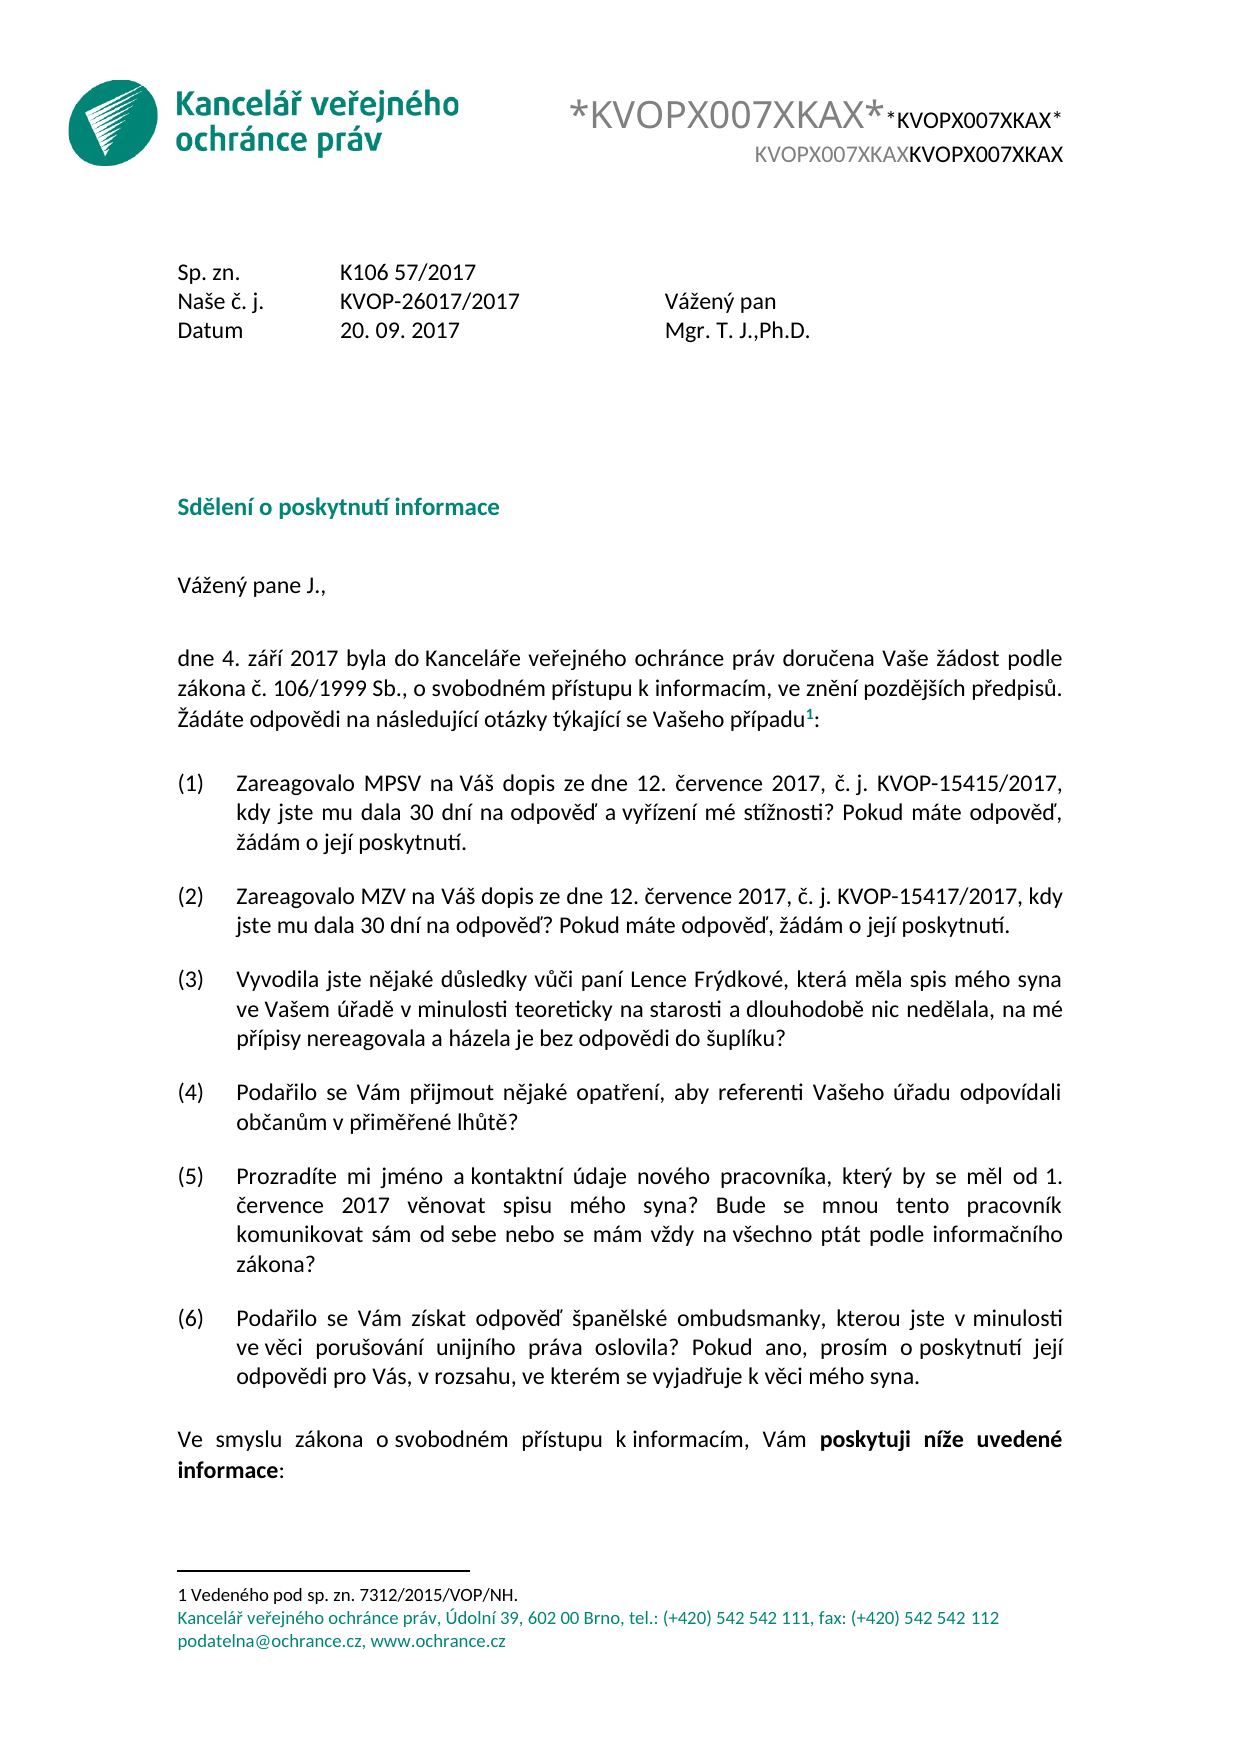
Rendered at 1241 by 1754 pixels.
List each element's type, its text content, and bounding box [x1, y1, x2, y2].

text dne 4. září 2017 byla do Kanceláře veřejného ochránce práv doručena Vaše žádost podle zákona č. 106/1999 Sb., o svobodném přístupu k informacím, ve znění pozdějších předpisů. Žádáte odpovědi na následující otázky týkající se Vašeho případu: [177, 643, 1063, 733]
table_header K106 57/2017 KVOP-26017/2017 20. 09. 2017 [340, 198, 664, 491]
text Vedeného pod sp. zn. 7312/2015/VOP/NH. [177, 1583, 1063, 1606]
list Vyvodila jste nějaké důsledky vůči paní Lence Frýdkové, která měla spis mého syna ve Vašem úřadě v minulosti teoreticky na starosti a dlouhodobě nic nedělala, na mé přípisy nereagovala a házela je bez odpovědi do šuplíku? [177, 964, 1063, 1052]
list Prozradíte mi jméno a kontaktní údaje nového pracovníka, který by se měl od 1. července 2017 věnovat spisu mého syna? Bude se mnou tento pracovník komunikovat sám od sebe nebo se mám vždy na všechno ptát podle informačního zákona? [177, 1161, 1063, 1278]
list Podařilo se Vám získat odpověď španělské ombudsmanky, kterou jste v minulosti ve věci porušování unijního práva oslovila? Pokud ano, prosím o poskytnutí její odpovědi pro Vás, v rozsahu, ve kterém se vyjadřuje k věci mého syna. [177, 1303, 1063, 1391]
text Vážený pane J., [177, 570, 1063, 599]
subtitle Sdělení o poskytnutí informace [177, 491, 1063, 521]
table_header Vážený pan Mgr. T. J.,Ph.D. [665, 198, 1085, 491]
list Zareagovalo MPSV na Váš dopis ze dne 12. července 2017, č. j. KVOP-15415/2017, kdy jste mu dala 30 dní na odpověď a vyřízení mé stížnosti? Pokud máte odpověď, žádám o její poskytnutí. [177, 768, 1063, 856]
list Zareagovalo MZV na Váš dopis ze dne 12. července 2017, č. j. KVOP-15417/2017, kdy jste mu dala 30 dní na odpověď? Pokud máte odpověď, žádám o její poskytnutí. [177, 881, 1063, 939]
list Podařilo se Vám přijmout nějaké opatření, aby referenti Vašeho úřadu odpovídali občanům v přiměřené lhůtě? [177, 1077, 1063, 1136]
text Ve smyslu zákona o svobodném přístupu k informacím, Vám poskytuji níže uvedené informace: [177, 1424, 1063, 1484]
table_header Sp. zn. Naše č. j. Datum [177, 198, 340, 491]
